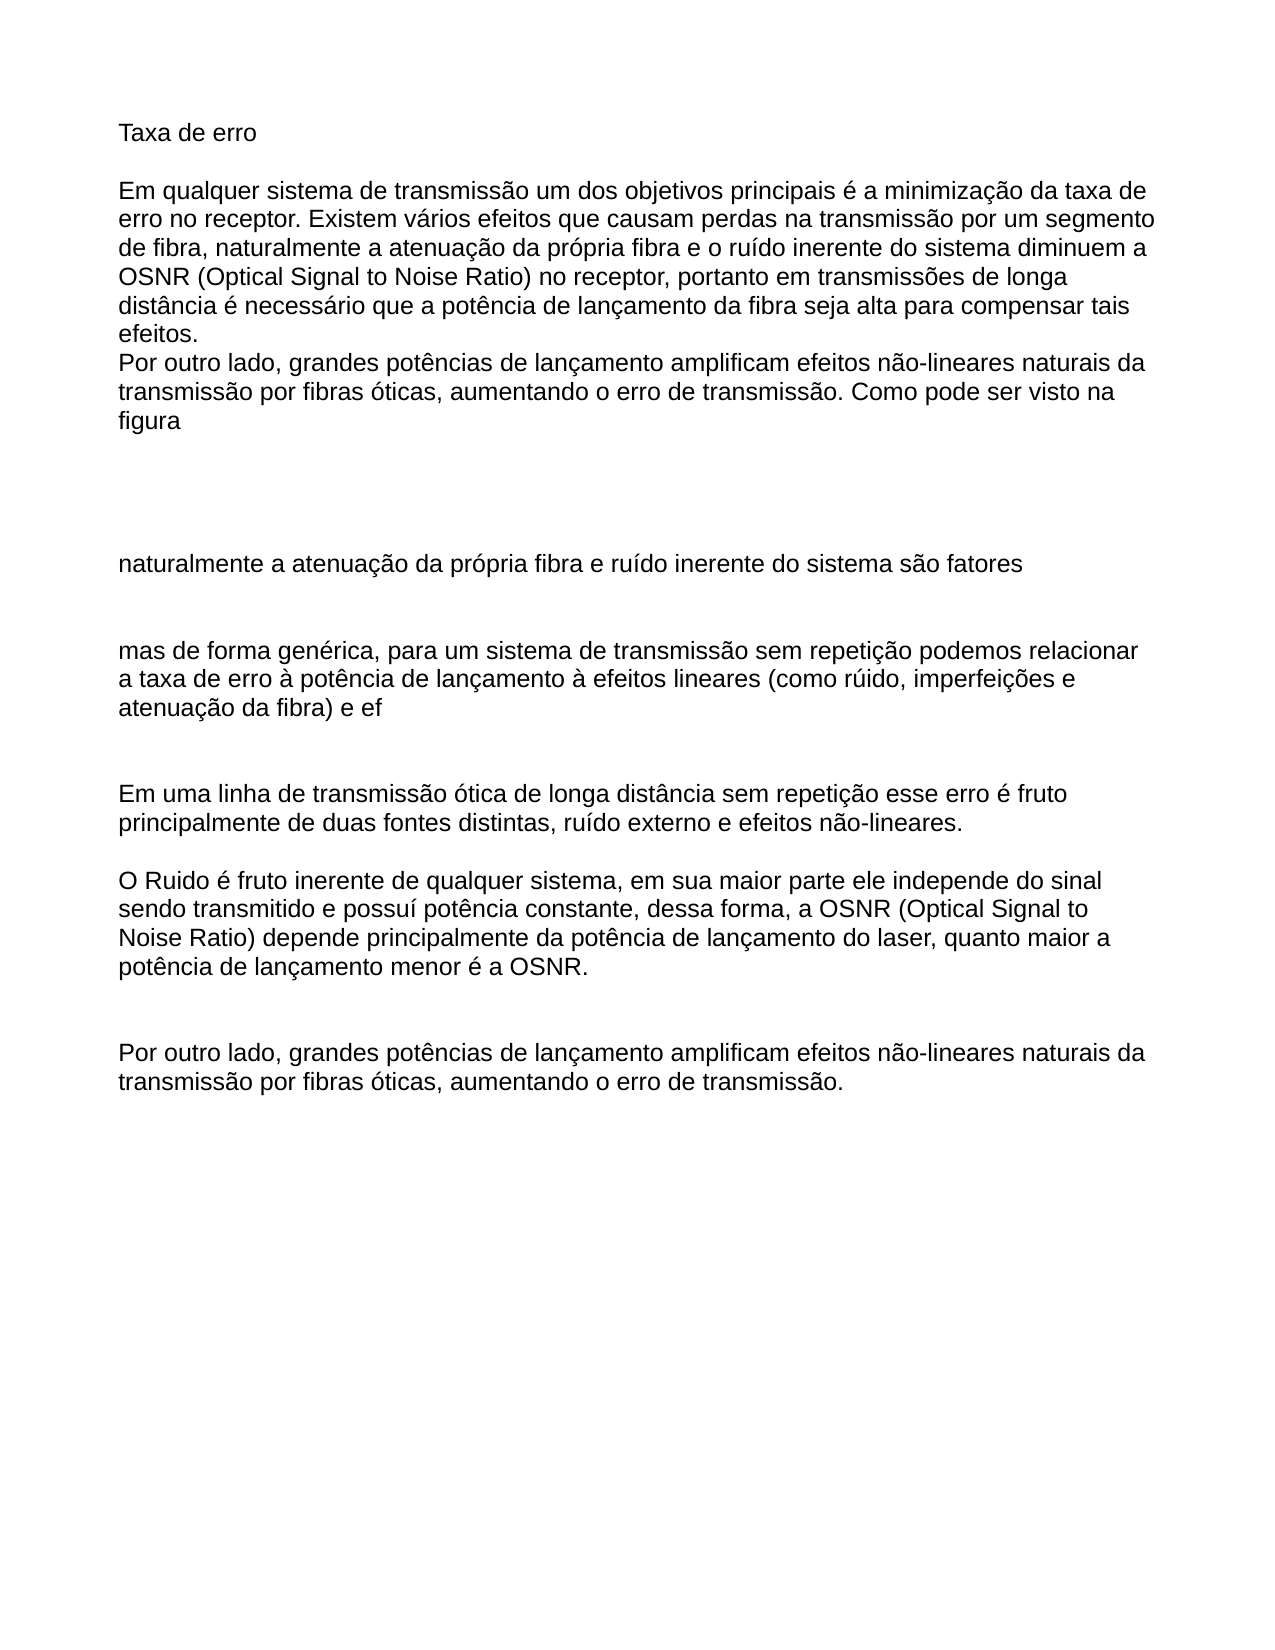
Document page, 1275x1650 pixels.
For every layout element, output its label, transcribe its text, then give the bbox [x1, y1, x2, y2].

text mas de forma genérica, para um sistema de transmissão sem repetição podemos relacionar a taxa de erro à potência de lançamento à efeitos lineares (como rúido, imperfeições e atenuação da fibra) e ef [118, 636, 1157, 722]
text O Ruido é fruto inerente de qualquer sistema, em sua maior parte ele independe do sinal sendo transmitido e possuí potência constante, dessa forma, a OSNR (Optical Signal to Noise Ratio) depende principalmente da potência de lançamento do laser, quanto maior a potência de lançamento menor é a OSNR. [118, 866, 1157, 981]
text Taxa de erro [118, 118, 1157, 147]
text Em uma linha de transmissão ótica de longa distância sem repetição esse erro é fruto principalmente de duas fontes distintas, ruído externo e efeitos não-lineares. [118, 779, 1157, 837]
text Em qualquer sistema de transmissão um dos objetivos principais é a minimização da taxa de erro no receptor. Existem vários efeitos que causam perdas na transmissão por um segmento de fibra, naturalmente a atenuação da própria fibra e o ruído inerente do sistema diminuem a OSNR (Optical Signal to Noise Ratio) no receptor, portanto em transmissões de longa distância é necessário que a potência de lançamento da fibra seja alta para compensar tais efeitos. [118, 176, 1157, 348]
text naturalmente a atenuação da própria fibra e ruído inerente do sistema são fatores [118, 549, 1157, 578]
text Por outro lado, grandes potências de lançamento amplificam efeitos não-lineares naturais da transmissão por fibras óticas, aumentando o erro de transmissão. [118, 1038, 1157, 1096]
text Por outro lado, grandes potências de lançamento amplificam efeitos não-lineares naturais da transmissão por fibras óticas, aumentando o erro de transmissão. Como pode ser visto na figura [118, 348, 1157, 434]
